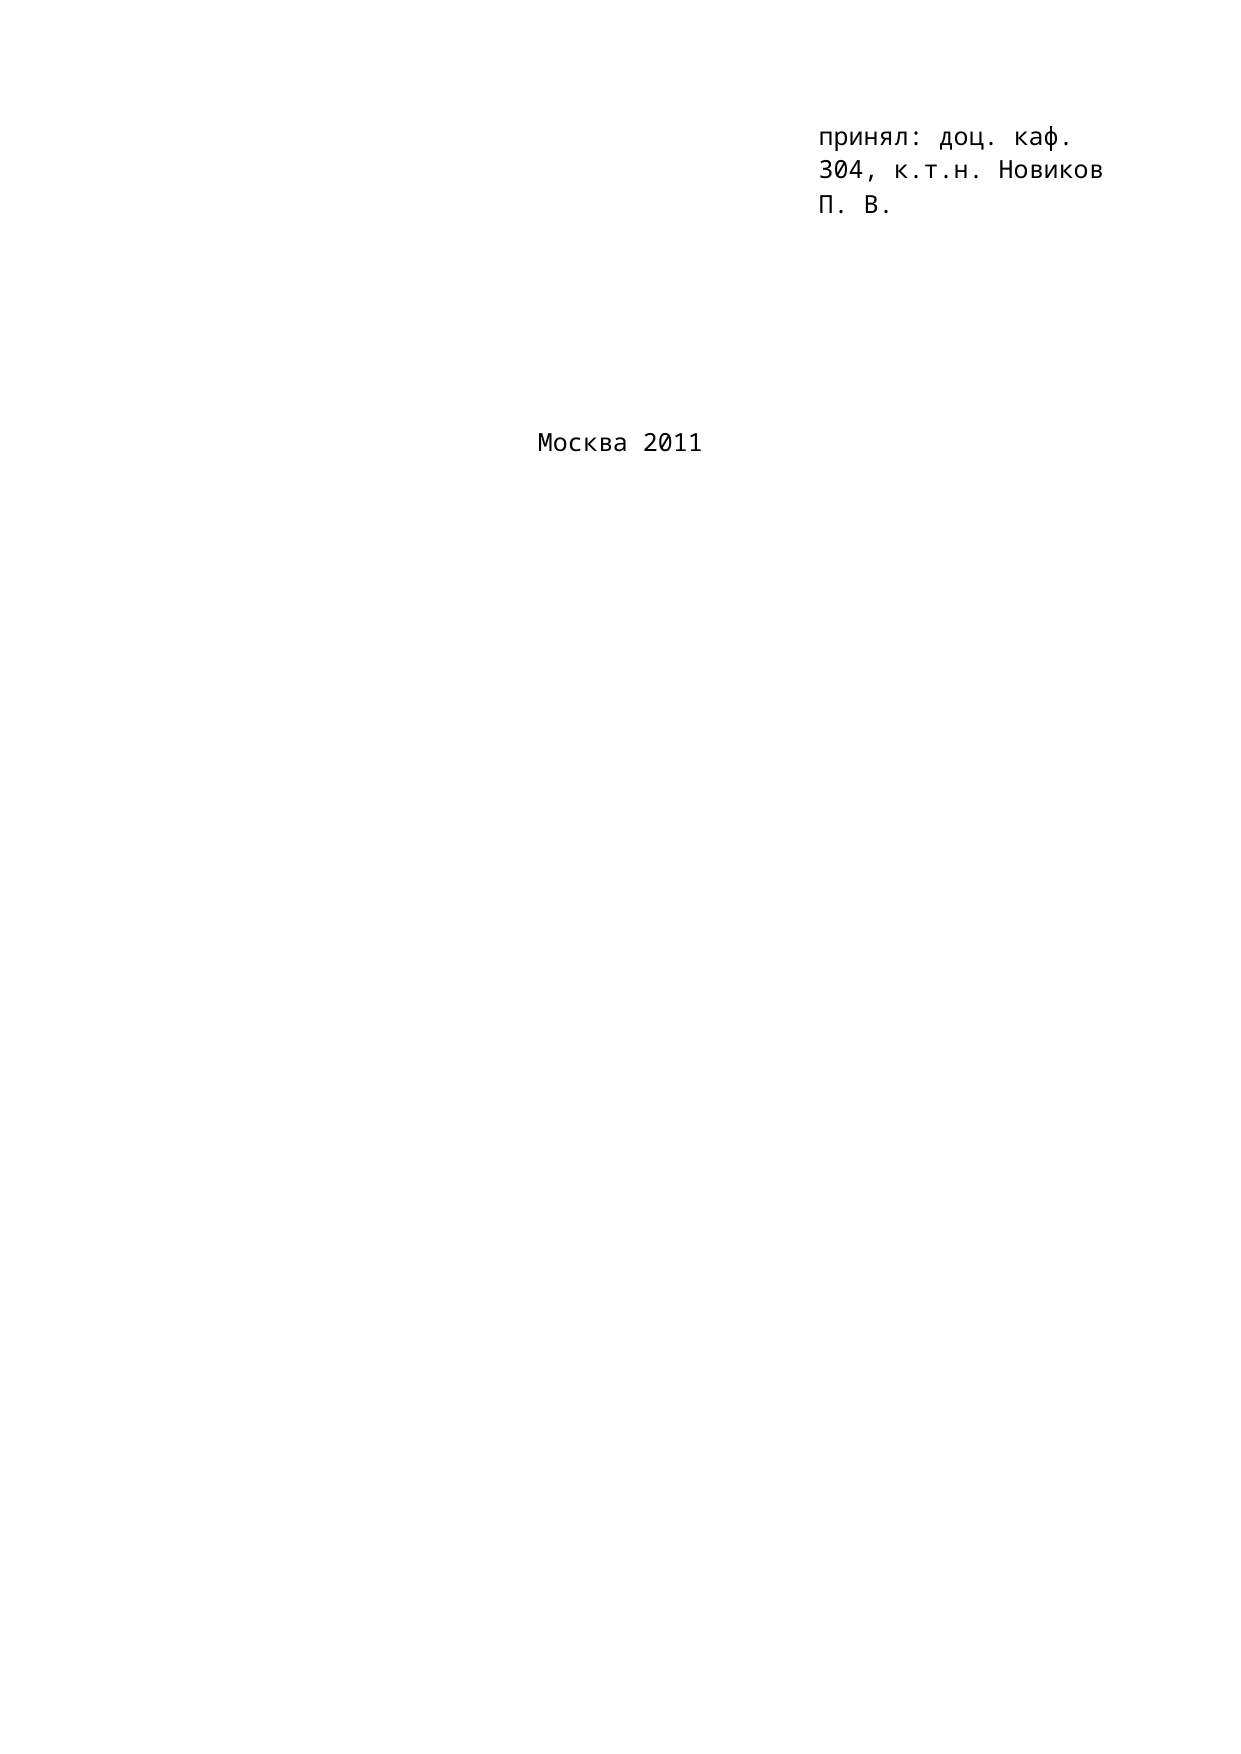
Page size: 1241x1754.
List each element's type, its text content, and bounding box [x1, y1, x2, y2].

text Москва 2011 [118, 425, 1122, 459]
table_header принял: доц. каф. 304, к.т.н. Новиков П. В. [818, 118, 1122, 220]
